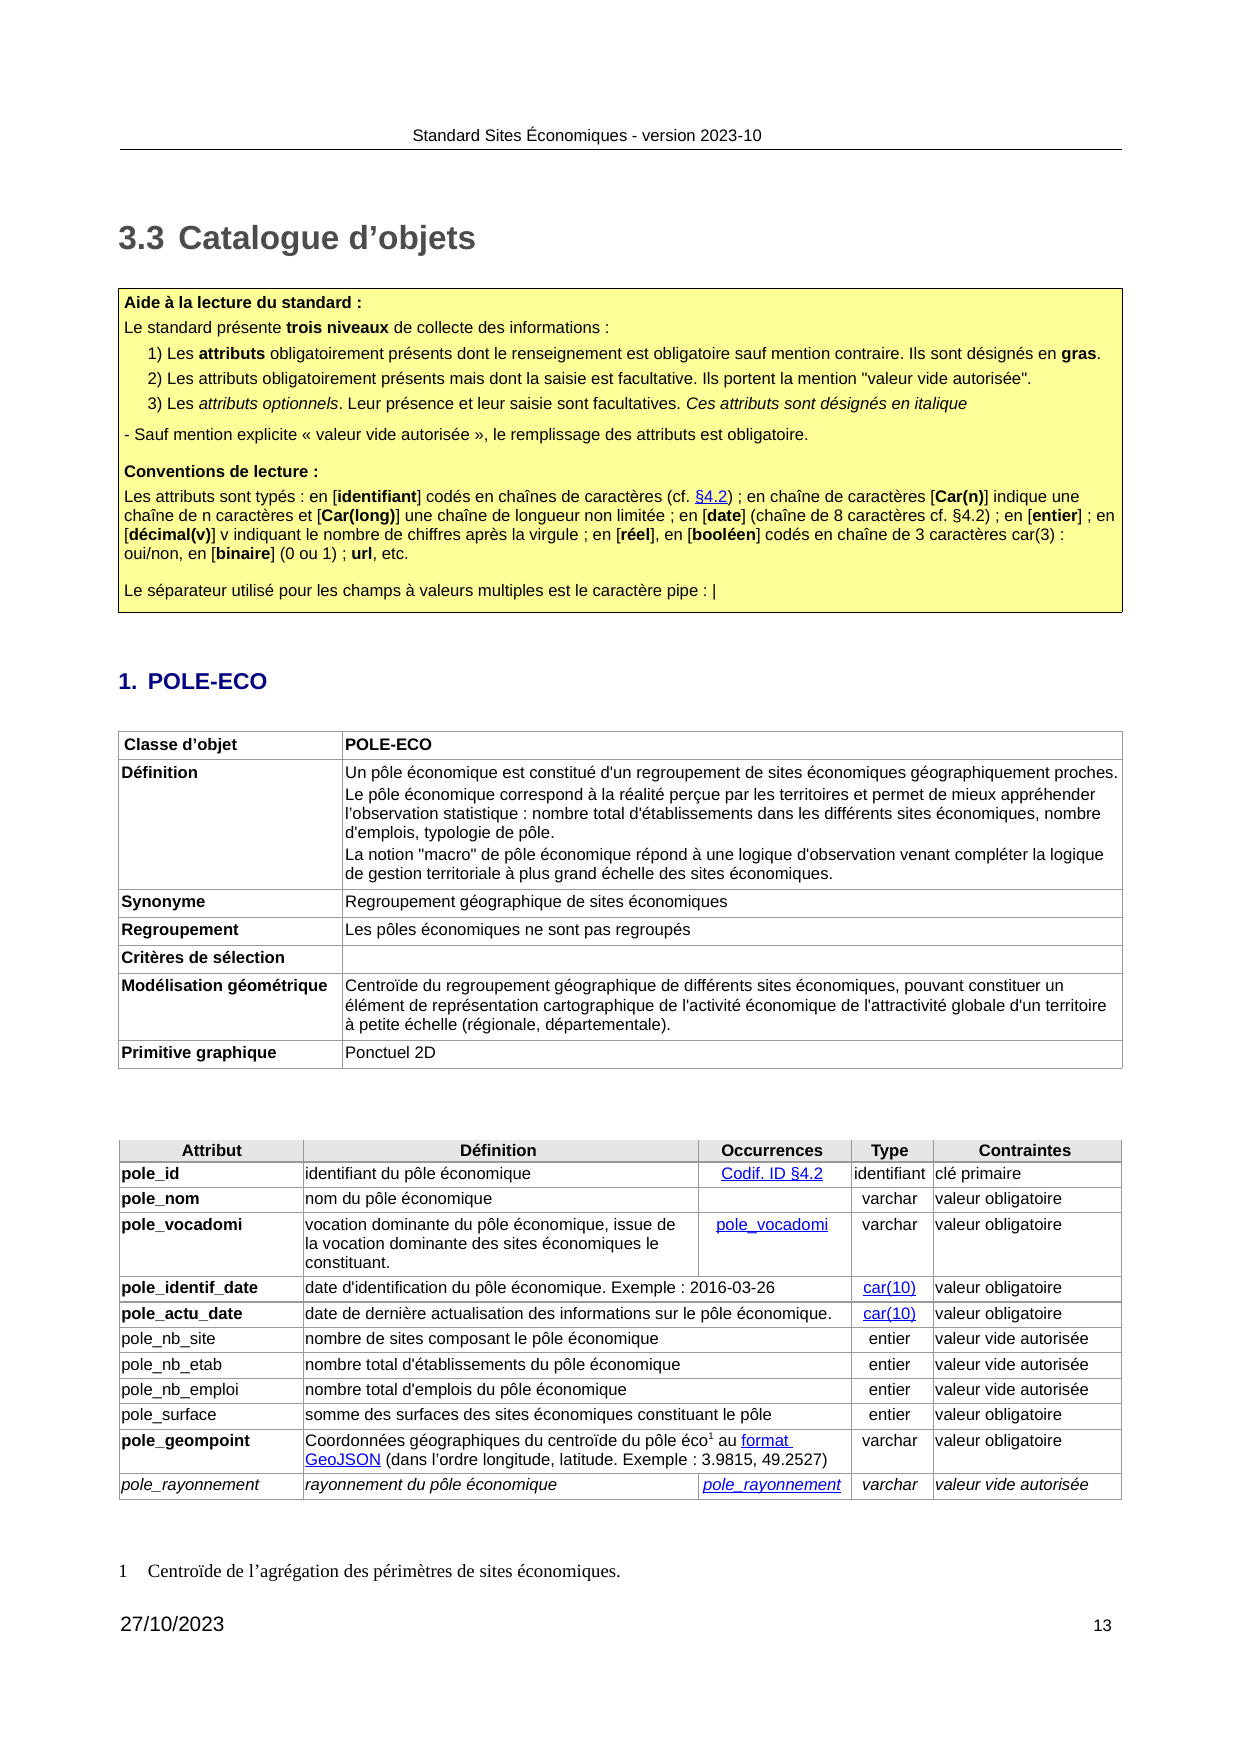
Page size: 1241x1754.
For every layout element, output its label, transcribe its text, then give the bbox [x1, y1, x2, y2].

table_cell Synonyme [119, 890, 342, 917]
table_cell date d'identification du pôle économique. Exemple : 2016-03-26 [304, 1277, 851, 1301]
table_cell Centroïde du regroupement géographique de différents sites économiques, pouvant constituer un élément de représentation cartographique de l'activité économique de l'attractivité globale d'un territoire à petite échelle (régionale, départementale). [343, 974, 1122, 1039]
subtitle POLE-ECO [118, 668, 1122, 694]
table_cell nombre total d'établissements du pôle économique [304, 1353, 851, 1378]
table_cell pole_actu_date [120, 1303, 303, 1327]
table_cell Définition [119, 760, 342, 889]
table_cell Les pôles économiques ne sont pas regroupés [343, 918, 1122, 945]
table_cell entier [852, 1404, 933, 1428]
table_cell somme des surfaces des sites économiques constituant le pôle [304, 1404, 851, 1428]
table_header Contraintes [934, 1140, 1121, 1161]
table_cell identifiant [852, 1163, 933, 1187]
table_cell valeur obligatoire [934, 1404, 1121, 1428]
table_cell Primitive graphique [119, 1041, 342, 1067]
table_header POLE-ECO [343, 732, 1122, 759]
table_cell Un pôle économique est constitué d'un regroupement de sites économiques géographiquement proches. Le pôle économique correspond à la réalité perçue par les territoires et permet de mieux appréhender l’observation statistique : nombre total d'établissements dans les différents sites économiques, nombre d'emplois, typologie de pôle. La notion "macro" de pôle économique répond à une logique d'observation venant compléter la logique de gestion territoriale à plus grand échelle des sites économiques. [343, 760, 1122, 889]
table_cell valeur vide autorisée [934, 1474, 1121, 1498]
table_cell varchar [852, 1188, 933, 1212]
subtitle Catalogue d’objets [118, 218, 1122, 256]
table_cell [343, 946, 1122, 973]
table_cell car(10) [852, 1303, 933, 1327]
table_header Aide à la lecture du standard : Le standard présente trois niveaux de collecte des informations : 1) Les attributs obligatoirement présents dont le renseignement est obligatoire sauf mention contraire. Ils sont désignés en gras. 2) Les attributs obligatoirement présents mais dont la saisie est facultative. Ils portent la mention "valeur vide autorisée". 3) Les attributs optionnels. Leur présence et leur saisie sont facultatives. Ces attributs sont désignés en italique - Sauf mention explicite « valeur vide autorisée », le remplissage des attributs est obligatoire. Conventions de lecture : Les attributs sont typés : en [identifiant] codés en chaînes de caractères (cf. §4.2) ; en chaîne de caractères [Car(n)] indique une chaîne de n caractères et [Car(long)] une chaîne de longueur non limitée ; en [date] (chaîne de 8 caractères cf. §4.2) ; en [entier] ; en [décimal(v)] v indiquant le nombre de chiffres après la virgule ; en [réel], en [booléen] codés en chaîne de 3 caractères car(3) : oui/non, en [binaire] (0 ou 1) ; url, etc. Le séparateur utilisé pour les champs à valeurs multiples est le caractère pipe : | [119, 289, 1122, 612]
table_cell rayonnement du pôle économique [304, 1474, 698, 1498]
table_cell pole_rayonnement [699, 1474, 851, 1498]
table_header Occurrences [699, 1140, 851, 1161]
table_cell clé primaire [934, 1163, 1121, 1187]
table_cell nombre total d'emplois du pôle économique [304, 1379, 851, 1403]
table_cell valeur obligatoire [934, 1213, 1121, 1276]
table_cell nombre de sites composant le pôle économique [304, 1328, 851, 1352]
table_cell Modélisation géométrique [119, 974, 342, 1039]
table_cell Ponctuel 2D [343, 1041, 1122, 1067]
table_cell Codif. ID §4.2 [699, 1163, 851, 1187]
table_cell valeur obligatoire [934, 1303, 1121, 1327]
table_cell identifiant du pôle économique [304, 1163, 698, 1187]
table_cell pole_vocadomi [699, 1213, 851, 1276]
table_cell pole_nb_site [120, 1328, 303, 1352]
table_cell pole_identif_date [120, 1277, 303, 1301]
table_cell pole_nb_etab [120, 1353, 303, 1378]
table_cell entier [852, 1353, 933, 1378]
table_cell Regroupement [119, 918, 342, 945]
table_cell valeur vide autorisée [934, 1379, 1121, 1403]
table_cell pole_nb_emploi [120, 1379, 303, 1403]
table_cell pole_vocadomi [120, 1213, 303, 1276]
table_cell varchar [852, 1474, 933, 1498]
table_cell vocation dominante du pôle économique, issue de la vocation dominante des sites économiques le constituant. [304, 1213, 698, 1276]
table_cell pole_id [120, 1163, 303, 1187]
table_cell Regroupement géographique de sites économiques [343, 890, 1122, 917]
table_header Type [852, 1140, 933, 1161]
table_header Attribut [120, 1140, 303, 1161]
table_cell valeur obligatoire [934, 1430, 1121, 1473]
table_header Classe d’objet [119, 732, 342, 759]
table_cell nom du pôle économique [304, 1188, 698, 1212]
table_cell entier [852, 1379, 933, 1403]
table_cell valeur obligatoire [934, 1277, 1121, 1301]
table_cell Coordonnées géographiques du centroïde du pôle éco au format GeoJSON (dans l’ordre longitude, latitude. Exemple : 3.9815, 49.2527) [304, 1430, 851, 1473]
table_cell pole_geompoint [120, 1430, 303, 1473]
table_cell valeur vide autorisée [934, 1328, 1121, 1352]
table_cell pole_surface [120, 1404, 303, 1428]
table_header Définition [304, 1140, 698, 1161]
table_cell pole_rayonnement [120, 1474, 303, 1498]
table_cell date de dernière actualisation des informations sur le pôle économique. [304, 1303, 851, 1327]
table_cell varchar [852, 1213, 933, 1276]
table_cell Critères de sélection [119, 946, 342, 973]
table_cell car(10) [852, 1277, 933, 1301]
table_cell valeur vide autorisée [934, 1353, 1121, 1378]
table_cell [699, 1188, 851, 1212]
table_cell pole_nom [120, 1188, 303, 1212]
table_cell varchar [852, 1430, 933, 1473]
table_cell valeur obligatoire [934, 1188, 1121, 1212]
table_cell entier [852, 1328, 933, 1352]
